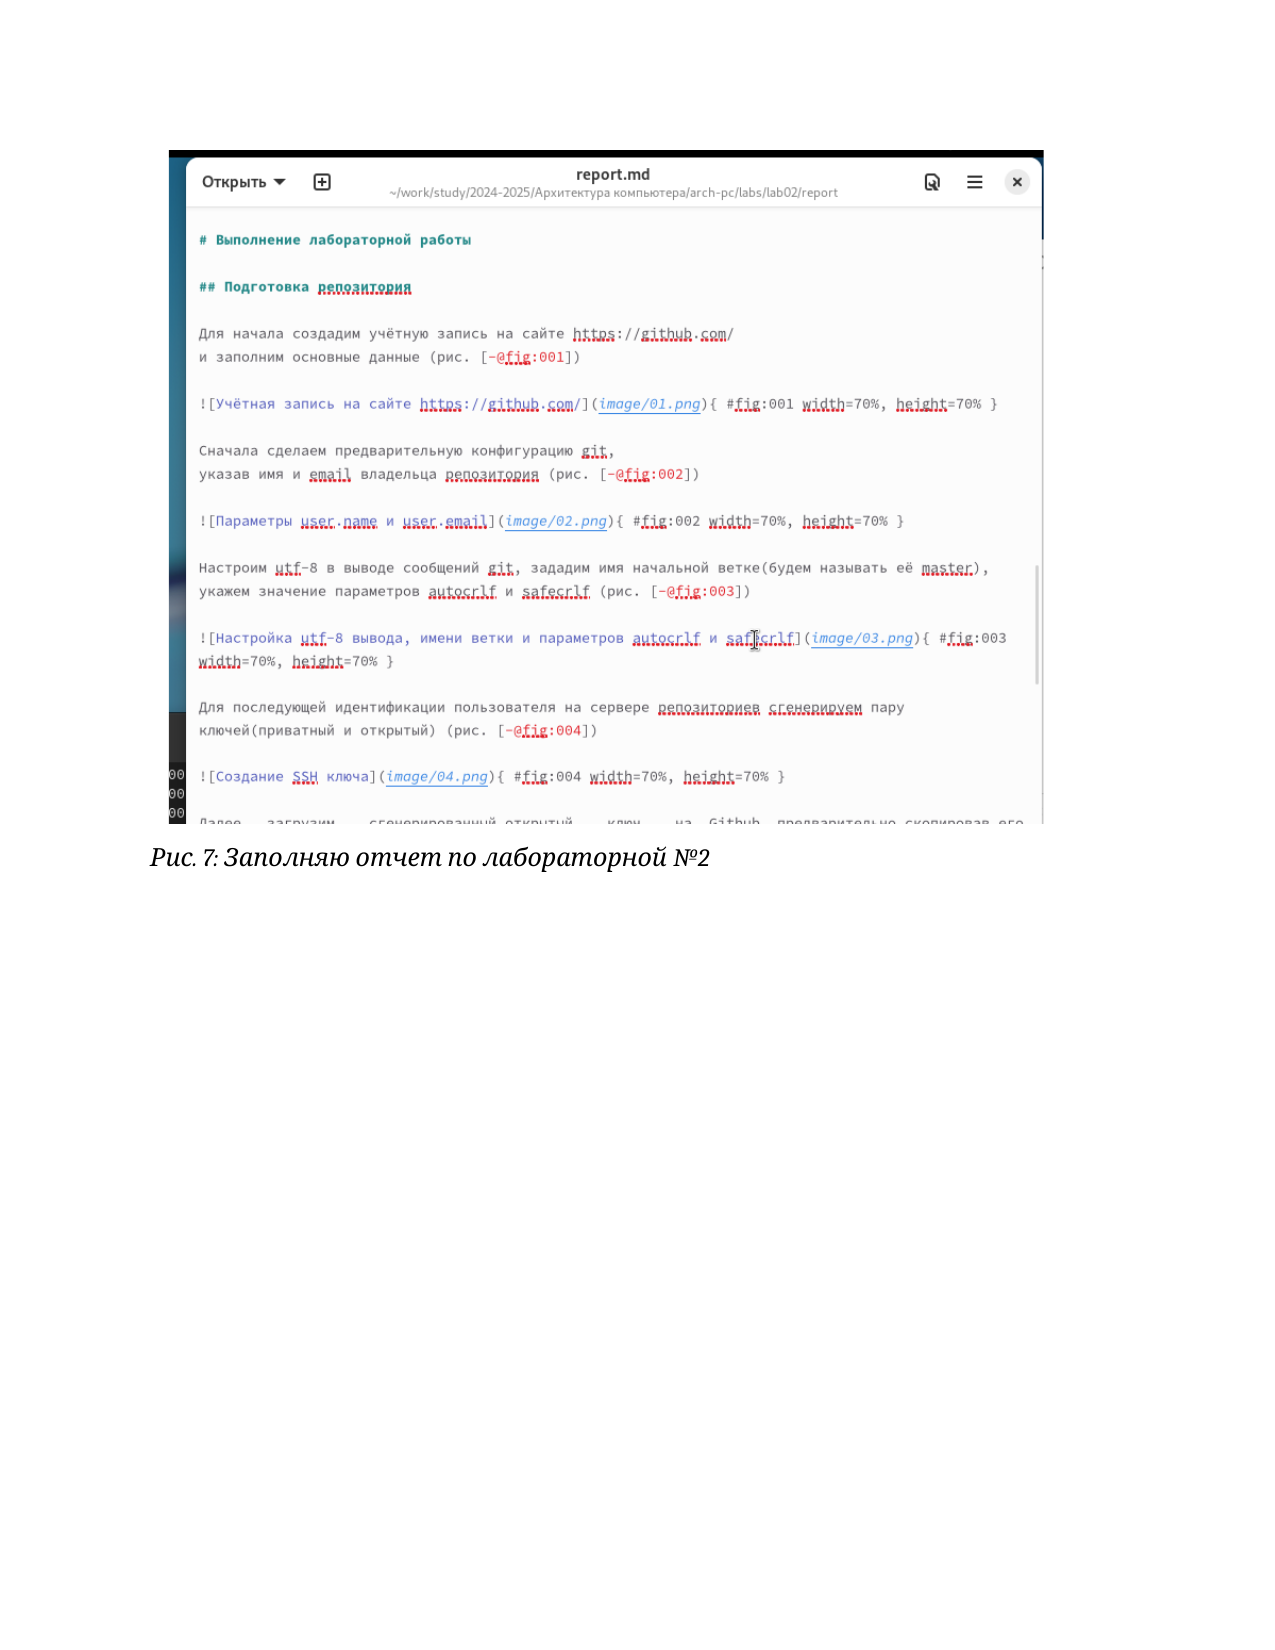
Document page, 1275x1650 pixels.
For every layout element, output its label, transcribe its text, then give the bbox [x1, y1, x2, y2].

text Рис. 7: Заполняю отчет по лабораторной №2 [150, 844, 1125, 873]
picture [168, 150, 1044, 824]
